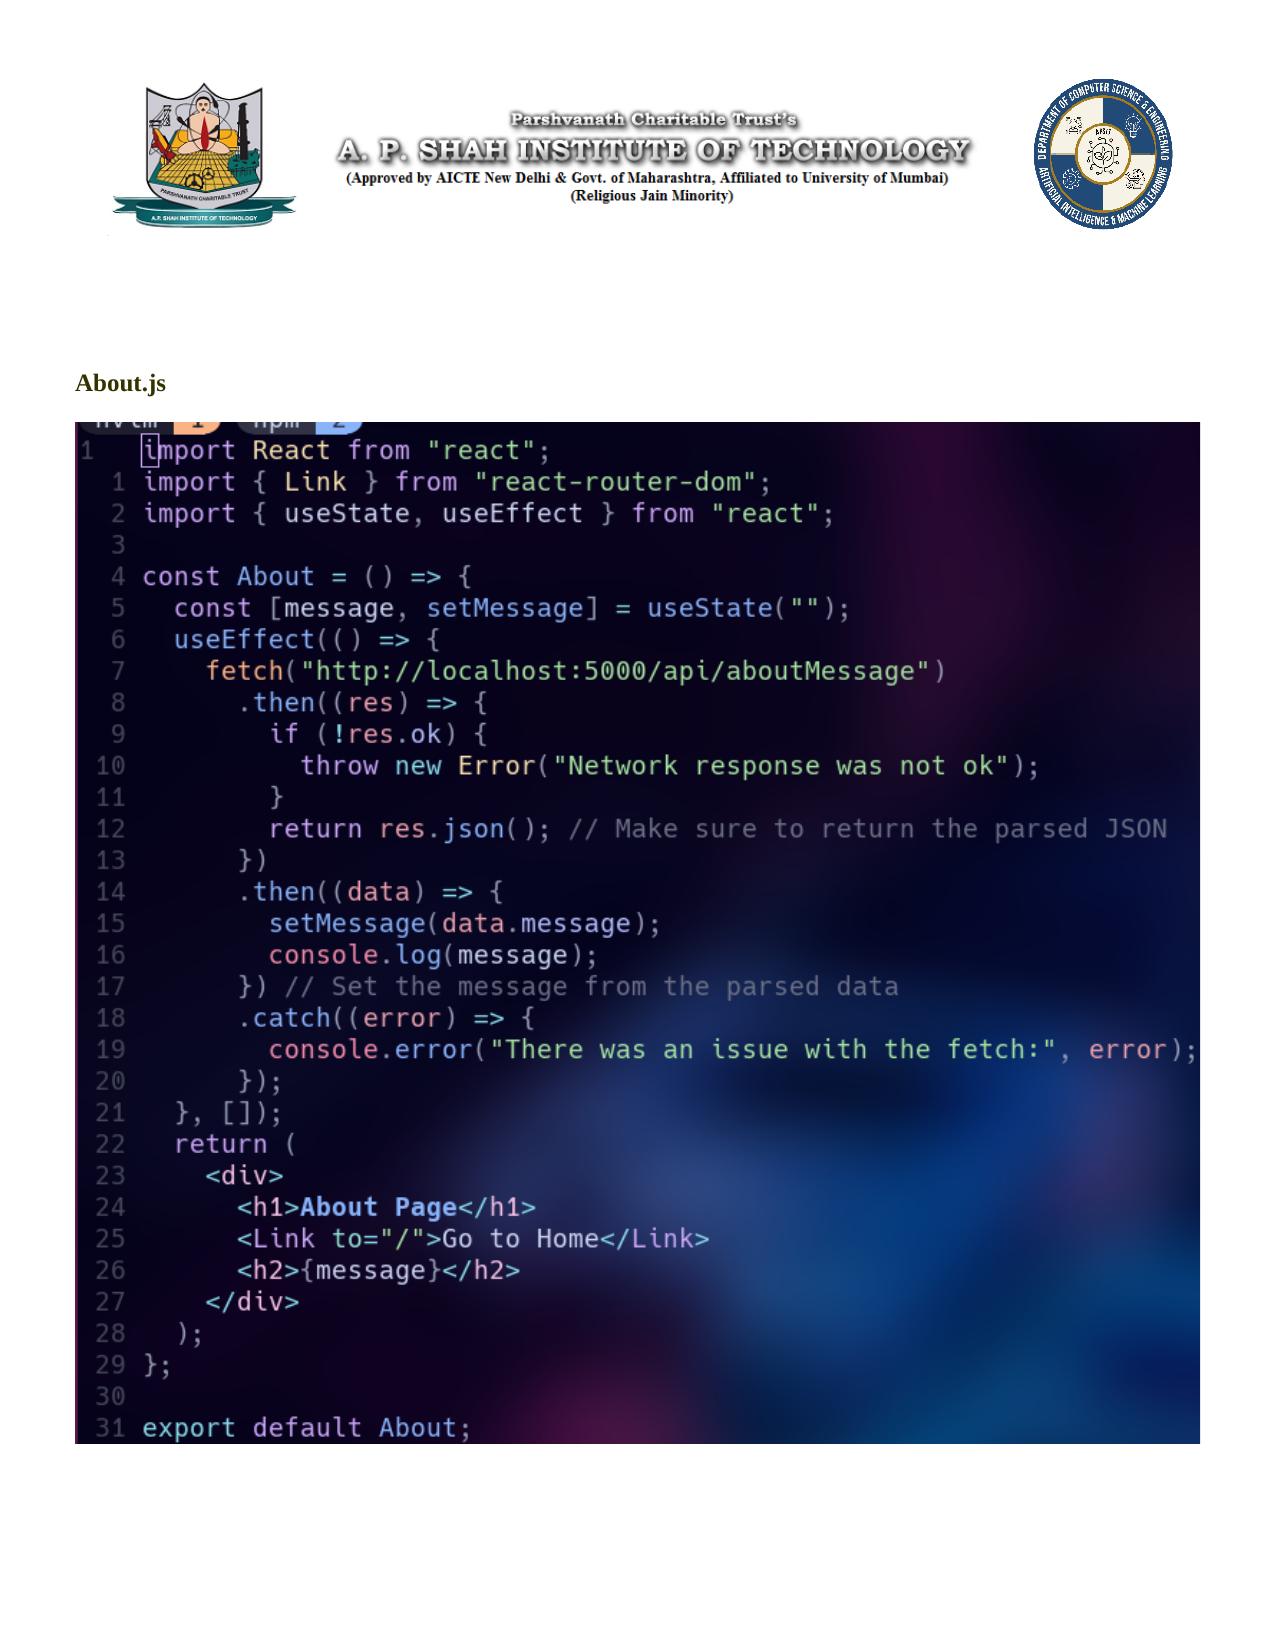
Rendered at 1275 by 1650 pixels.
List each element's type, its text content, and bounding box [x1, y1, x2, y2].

text About.js [75, 368, 1200, 397]
picture [75, 422, 1200, 1444]
picture [75, 75, 1177, 236]
